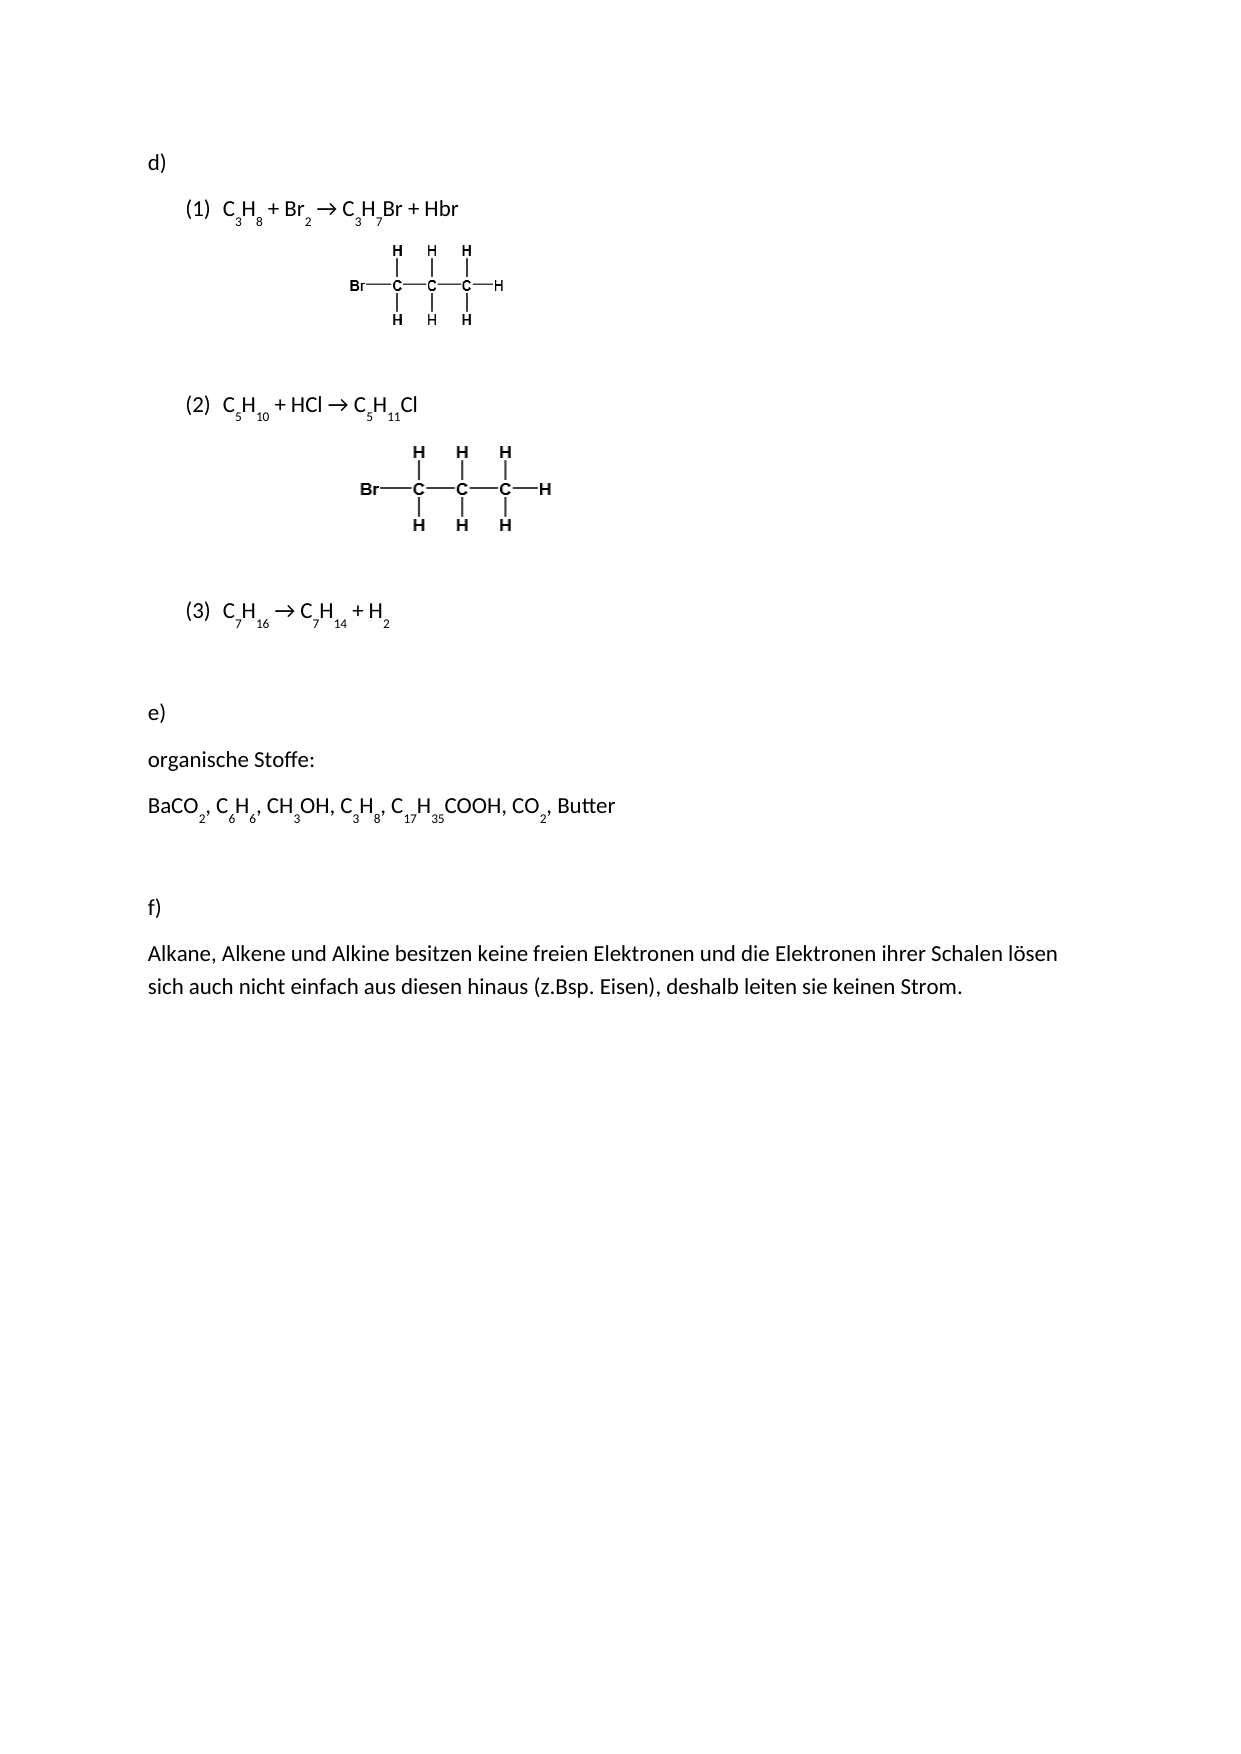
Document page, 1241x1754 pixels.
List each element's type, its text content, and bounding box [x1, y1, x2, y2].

text organische Stoffe: [148, 745, 1093, 773]
text f) [148, 893, 1093, 921]
picture [352, 430, 565, 546]
list C7H16 → C7H14 + H2 [185, 597, 1093, 631]
list C3H8 + Br2 → C3H7Br + Hbr [185, 194, 1093, 229]
text e) [148, 698, 1093, 726]
picture [343, 230, 515, 339]
list C5H10 + HCl → C5H11Cl [185, 390, 1093, 424]
text d) [148, 148, 1093, 176]
text BaCO2, C6H6, CH3OH, C3H8, C17H35COOH, CO2, Butter [148, 791, 1093, 826]
text Alkane, Alkene und Alkine besitzen keine freien Elektronen und die Elektronen ihrer Schalen lösen sich auch nicht einfach aus diesen hinaus (z.Bsp. Eisen), deshalb leiten sie keinen Strom. [148, 939, 1093, 1000]
